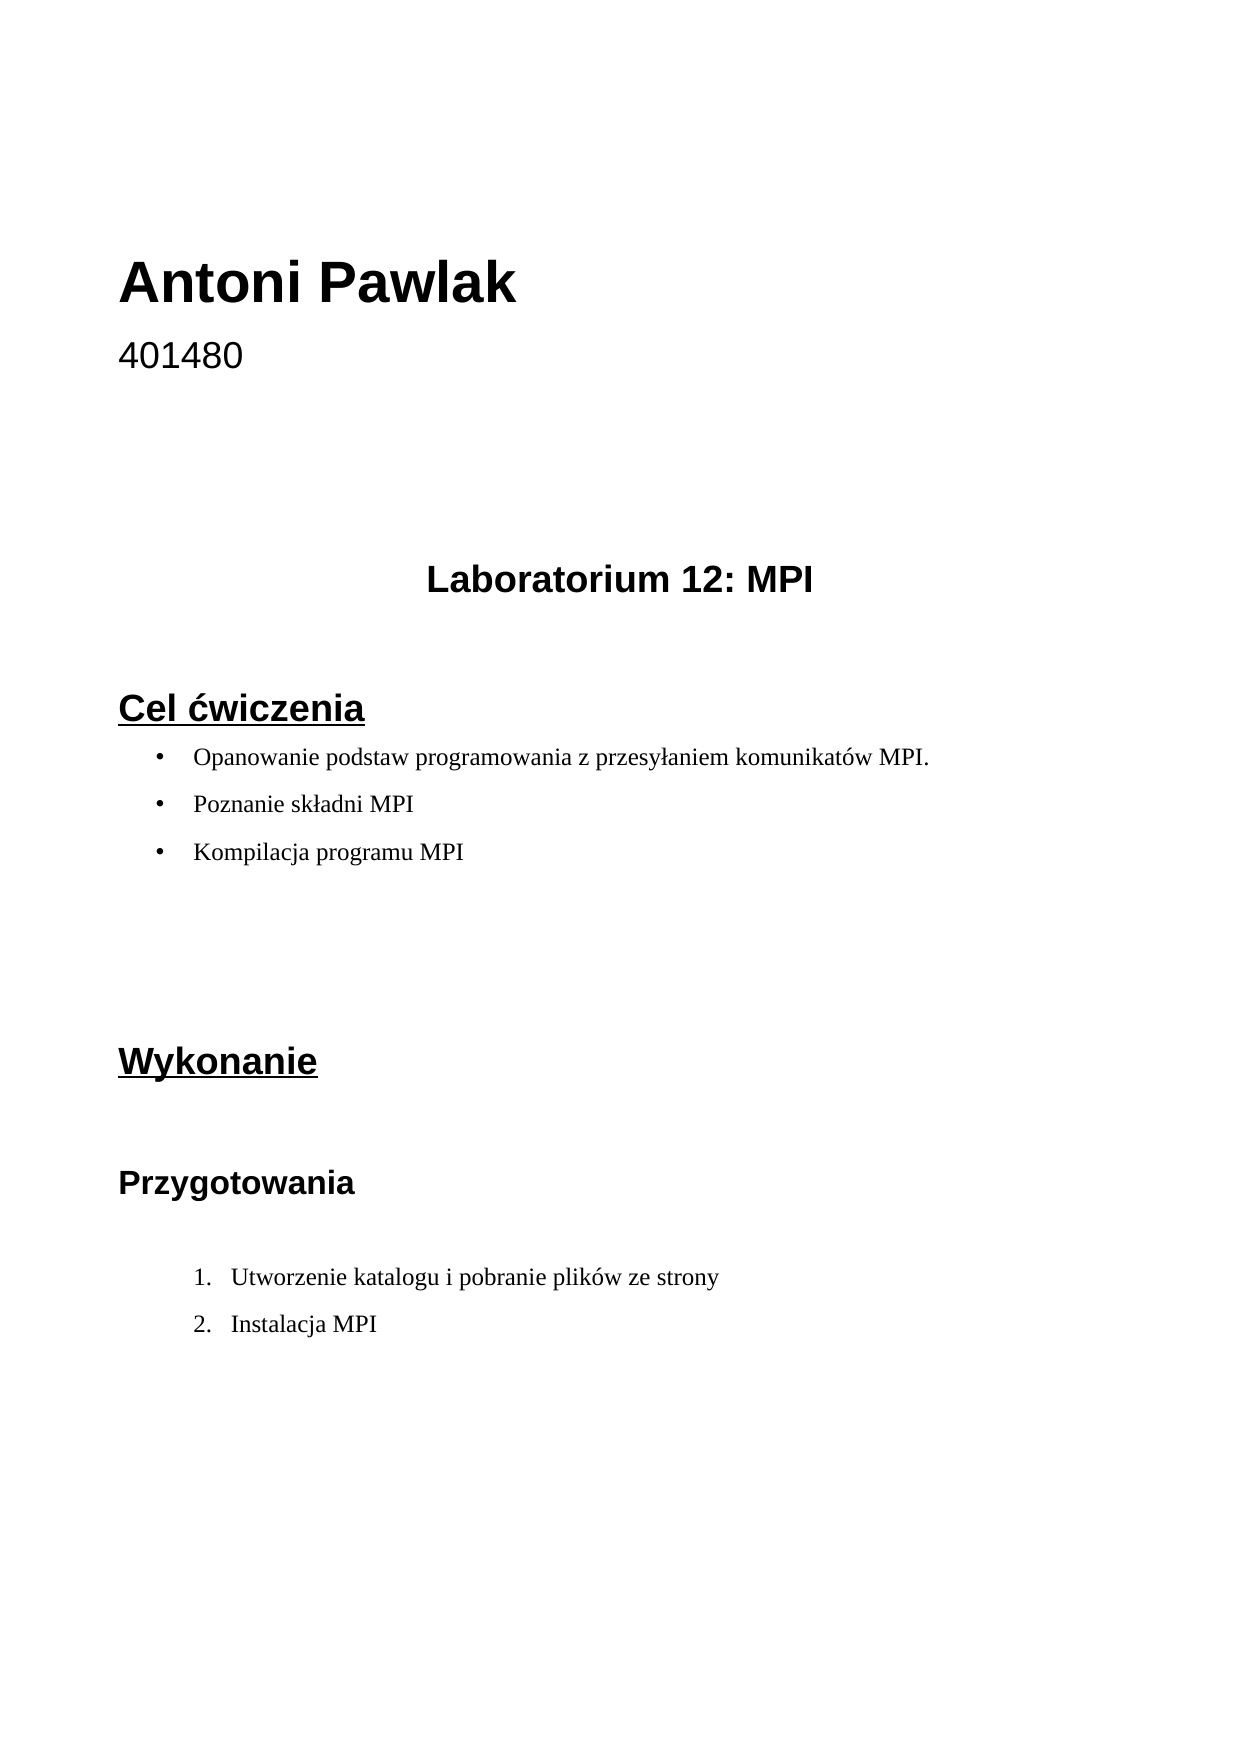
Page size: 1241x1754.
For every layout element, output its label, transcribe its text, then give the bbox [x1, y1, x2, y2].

list Poznanie składni MPI [156, 789, 1122, 818]
subtitle Wykonanie [118, 1038, 1122, 1082]
list Kompilacja programu MPI [156, 837, 1122, 866]
subtitle Laboratorium 12: MPI [118, 557, 1122, 601]
subtitle Przygotowania [118, 1163, 1122, 1202]
subtitle Cel ćwiczenia [118, 686, 1122, 729]
subtitle 401480 [118, 333, 1122, 377]
list Utworzenie katalogu i pobranie plików ze strony [193, 1262, 1122, 1291]
list Instalacja MPI [193, 1309, 1122, 1338]
list Opanowanie podstaw programowania z przesyłaniem komunikatów MPI. [156, 742, 1122, 771]
title Antoni Pawlak [118, 248, 1122, 315]
